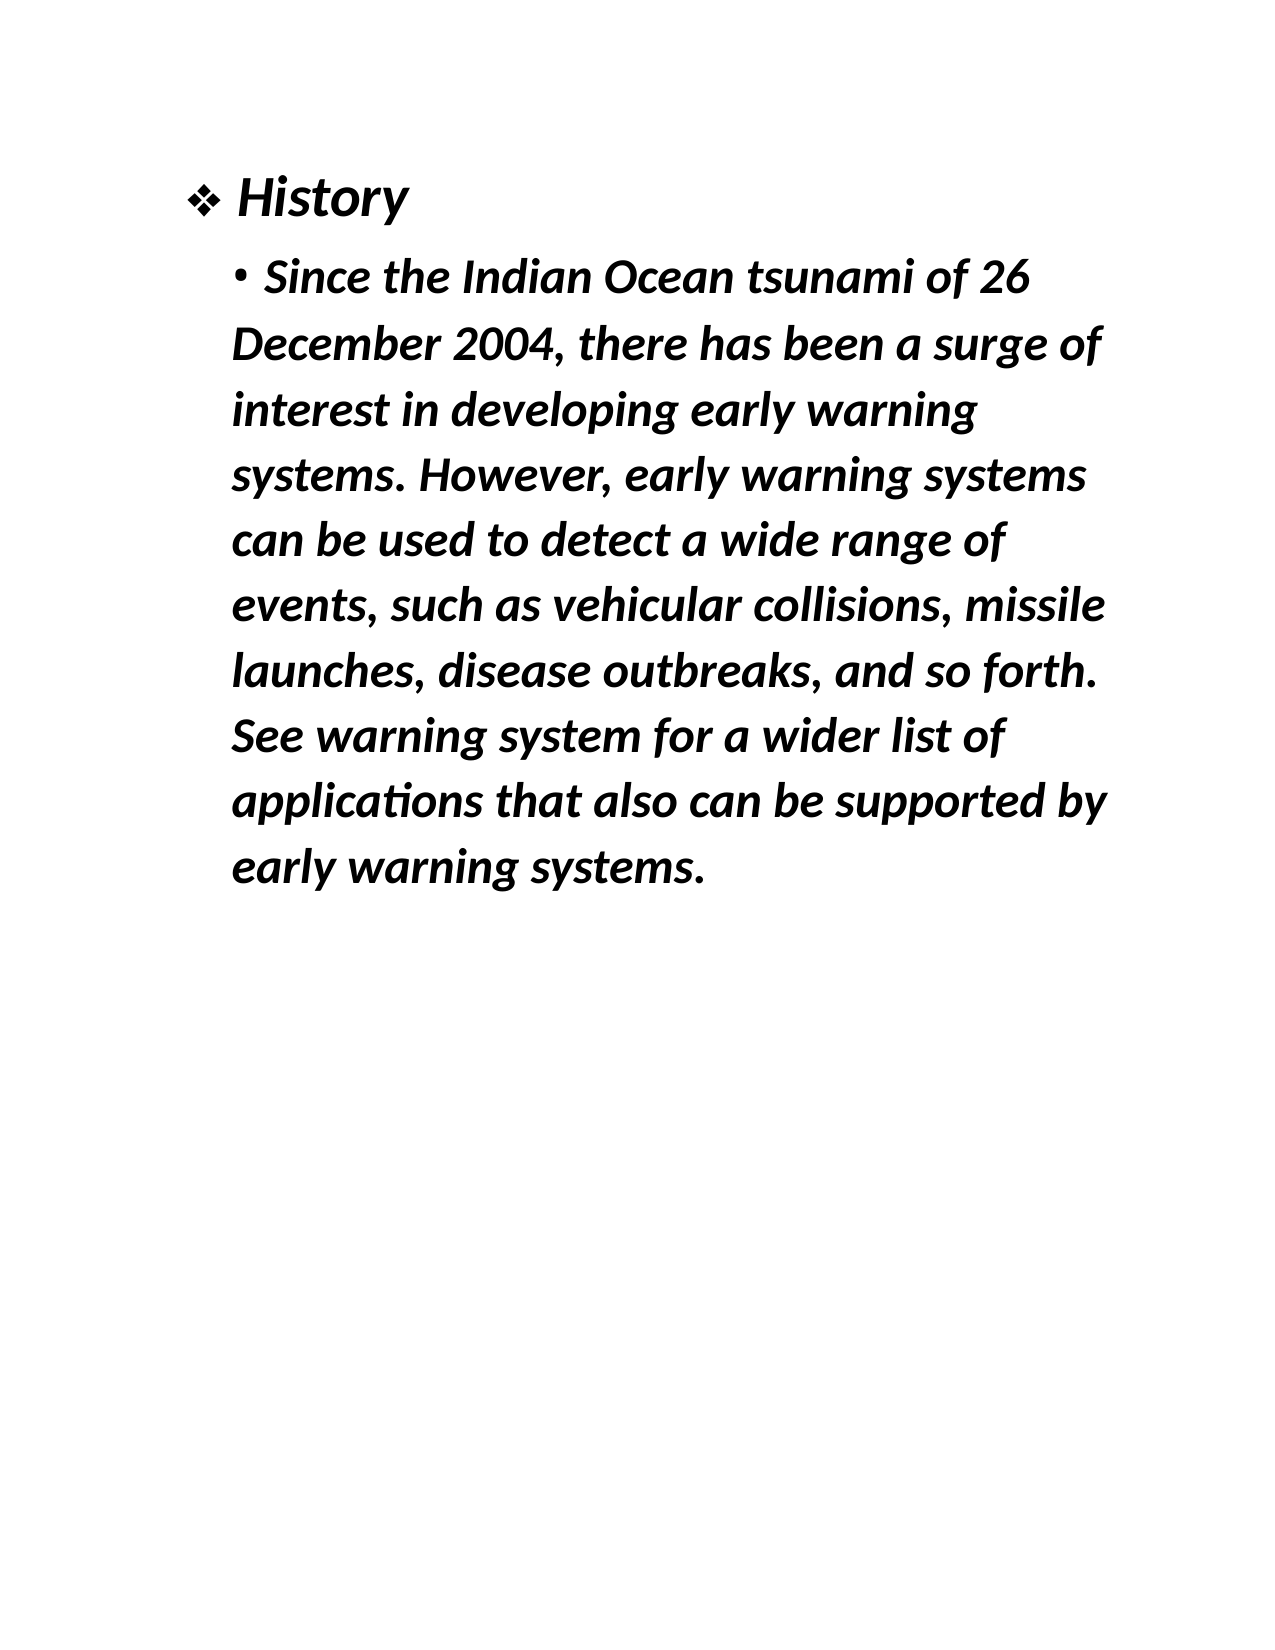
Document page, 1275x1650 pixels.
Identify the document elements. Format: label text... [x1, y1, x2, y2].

subtitle ❖ History [187, 160, 1124, 231]
text • Since the Indian Ocean tsunami of 26 December 2004, there has been a surge of interest in developing early warning systems. However, early warning systems can be used to detect a wide range of events, such as vehicular collisions, missile launches, disease outbreaks, and so forth. See warning system for a wider list of applications that also can be supported by early warning systems. [231, 240, 1124, 896]
